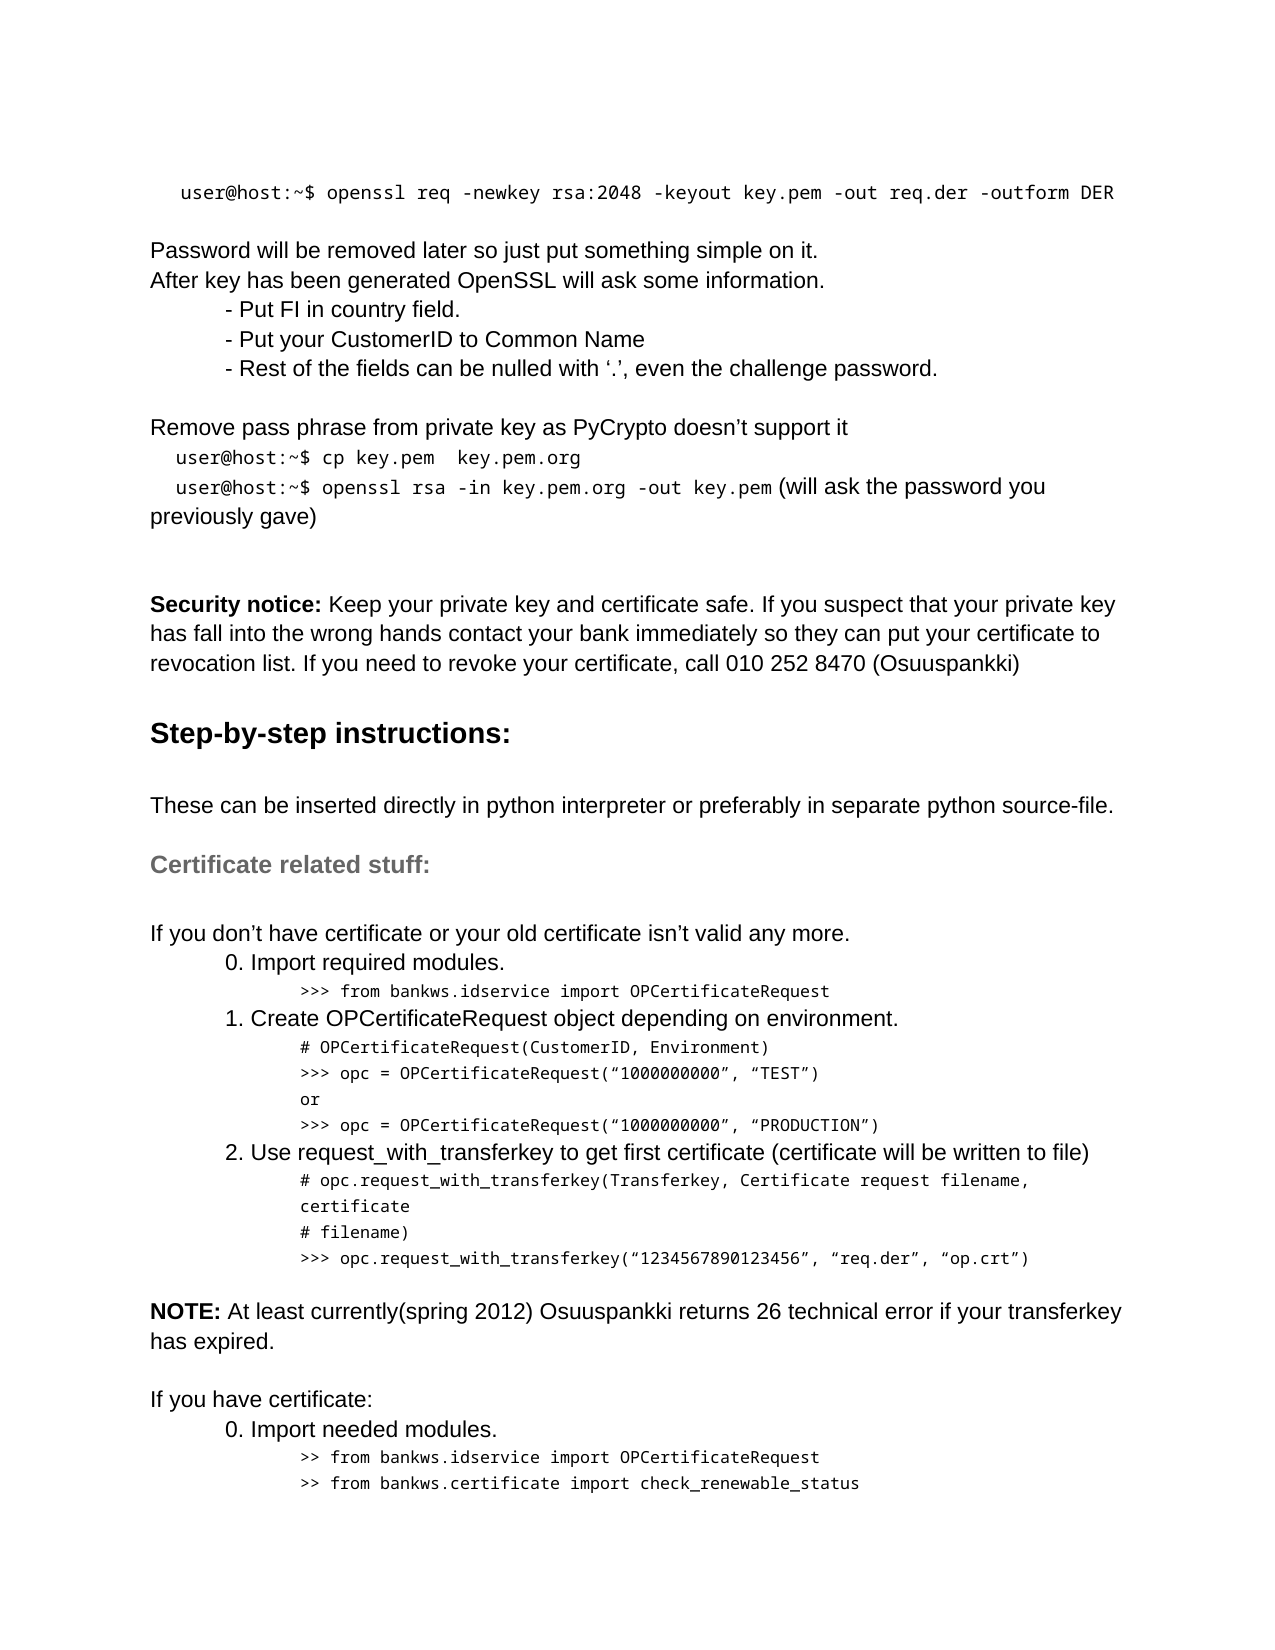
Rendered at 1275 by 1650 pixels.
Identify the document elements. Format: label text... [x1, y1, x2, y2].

text - Put FI in country field. [150, 297, 1125, 322]
text Remove pass phrase from private key as PyCrypto doesn’t support it user@host:~$ cp key.pem key.pem.org user@host:~$ openssl rsa -in key.pem.org -out key.pem (will ask the password you previously gave) [150, 414, 1125, 529]
text NOTE: At least currently(spring 2012) Osuuspankki returns 26 technical error if your transferkey has expired. [150, 1299, 1125, 1354]
text >>> opc = OPCertificateRequest(“1000000000”, “PRODUCTION”) [150, 1113, 1125, 1136]
text >> from bankws.certificate import check_renewable_status [150, 1472, 1125, 1495]
text # opc.request_with_transferkey(Transferkey, Certificate request filename, certificate [300, 1169, 1125, 1218]
text or [150, 1087, 1125, 1110]
text - Put your CustomerID to Common Name [150, 326, 1125, 352]
text >>> opc = OPCertificateRequest(“1000000000”, “TEST”) [150, 1061, 1125, 1084]
text >> from bankws.idservice import OPCertificateRequest [150, 1446, 1125, 1469]
text # OPCertificateRequest(CustomerID, Environment) [150, 1035, 1125, 1058]
text After key has been generated OpenSSL will ask some information. [150, 267, 1125, 293]
text # filename) [300, 1221, 1125, 1244]
text >>> opc.request_with_transferkey(“1234567890123456”, “req.der”, “op.crt”) [225, 1247, 1125, 1270]
text If you don’t have certificate or your old certificate isn’t valid any more. [150, 921, 1125, 946]
text 0. Import required modules. [150, 950, 1125, 976]
text 0. Import needed modules. [150, 1417, 1125, 1442]
text Security notice: Keep your private key and certificate safe. If you suspect that your private key has fall into the wrong hands contact your bank immediately so they can put your certificate to revocation list. If you need to revoke your certificate, call 010 252 8470 (Osuuspankki) [150, 592, 1125, 676]
text user@host:~$ openssl req -newkey rsa:2048 -keyout key.pem -out req.der -outform DER [150, 179, 1125, 205]
text 2. Use request_with_transferkey to get first certificate (certificate will be written to file) [225, 1139, 1125, 1165]
subtitle Certificate related stuff: [150, 851, 1125, 879]
subtitle Step-by-step instructions: [150, 717, 1125, 750]
text If you have certificate: [150, 1387, 1125, 1413]
text Password will be removed later so just put something simple on it. [150, 238, 1125, 264]
text 1. Create OPCertificateRequest object depending on environment. [150, 1006, 1125, 1032]
text >>> from bankws.idservice import OPCertificateRequest [150, 979, 1125, 1002]
text - Rest of the fields can be nulled with ‘.’, even the challenge password. [150, 356, 1125, 411]
text These can be inserted directly in python interpreter or preferably in separate python source-file. [150, 792, 1125, 818]
